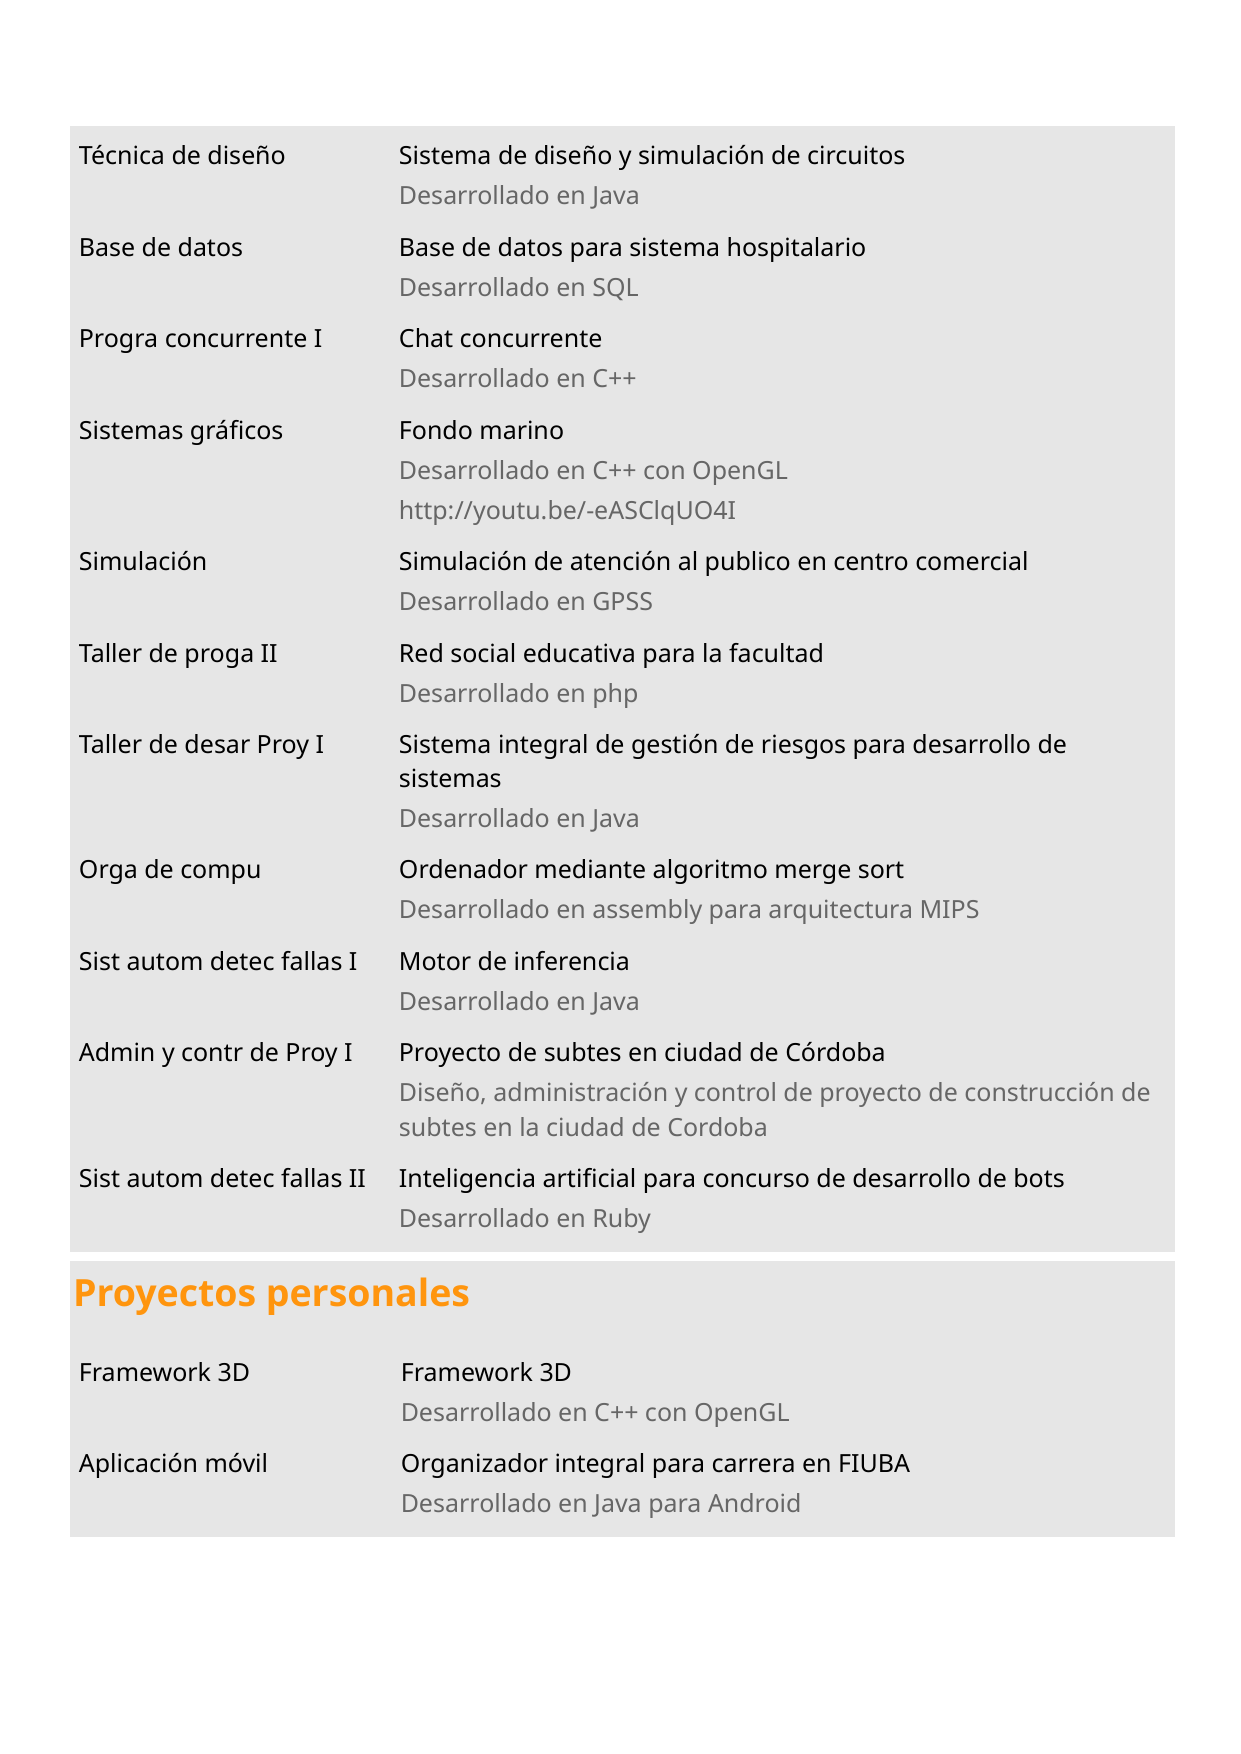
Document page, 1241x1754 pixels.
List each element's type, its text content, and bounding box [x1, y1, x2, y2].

table_cell Simulación de atención al publico en centro comercial Desarrollado en GPSS [393, 538, 1172, 629]
table_cell Sist autom detec fallas II [73, 1155, 393, 1246]
table_cell Ordenador mediante algoritmo merge sort Desarrollado en assembly para arquitectura MIPS [393, 846, 1172, 938]
table_cell Técnica de diseño [73, 132, 393, 224]
table_cell Motor de inferencia Desarrollado en Java [393, 938, 1172, 1029]
table_header Framework 3D [73, 1349, 395, 1440]
table_cell Admin y contr de Proy I [73, 1029, 393, 1155]
table_cell Proyectos personales [70, 1261, 1175, 1537]
table_header Framework 3D Desarrollado en C++ con OpenGL [395, 1349, 1172, 1440]
table_cell Red social educativa para la facultad Desarrollado en php [393, 630, 1172, 721]
table_cell Proyecto de subtes en ciudad de Córdoba Diseño, administración y control de proyecto de construcción de subtes en la ciudad de Cordoba [393, 1029, 1172, 1155]
table_cell Organizador integral para carrera en FIUBA Desarrollado en Java para Android [395, 1440, 1172, 1532]
table_cell Taller de proga II [73, 630, 393, 721]
table_cell Taller de desar Proy I [73, 721, 393, 846]
table_cell [70, 126, 1175, 1252]
table_cell Orga de compu [73, 846, 393, 938]
table_cell Chat concurrente Desarrollado en C++ [393, 315, 1172, 407]
table_cell Sistemas gráficos [73, 407, 393, 538]
table_cell Fondo marino Desarrollado en C++ con OpenGL http://youtu.be/-eASClqUO4I [393, 407, 1172, 538]
table_cell Sistema integral de gestión de riesgos para desarrollo de sistemas Desarrollado en Java [393, 721, 1172, 846]
table_cell Sistema de diseño y simulación de circuitos Desarrollado en Java [393, 132, 1172, 224]
table_cell Base de datos para sistema hospitalario Desarrollado en SQL [393, 224, 1172, 315]
table_cell Inteligencia artificial para concurso de desarrollo de bots Desarrollado en Ruby [393, 1155, 1172, 1246]
table_cell Base de datos [73, 224, 393, 315]
table_cell Progra concurrente I [73, 315, 393, 407]
table_cell Simulación [73, 538, 393, 629]
table_cell Sist autom detec fallas I [73, 938, 393, 1029]
table_cell Aplicación móvil [73, 1440, 395, 1532]
